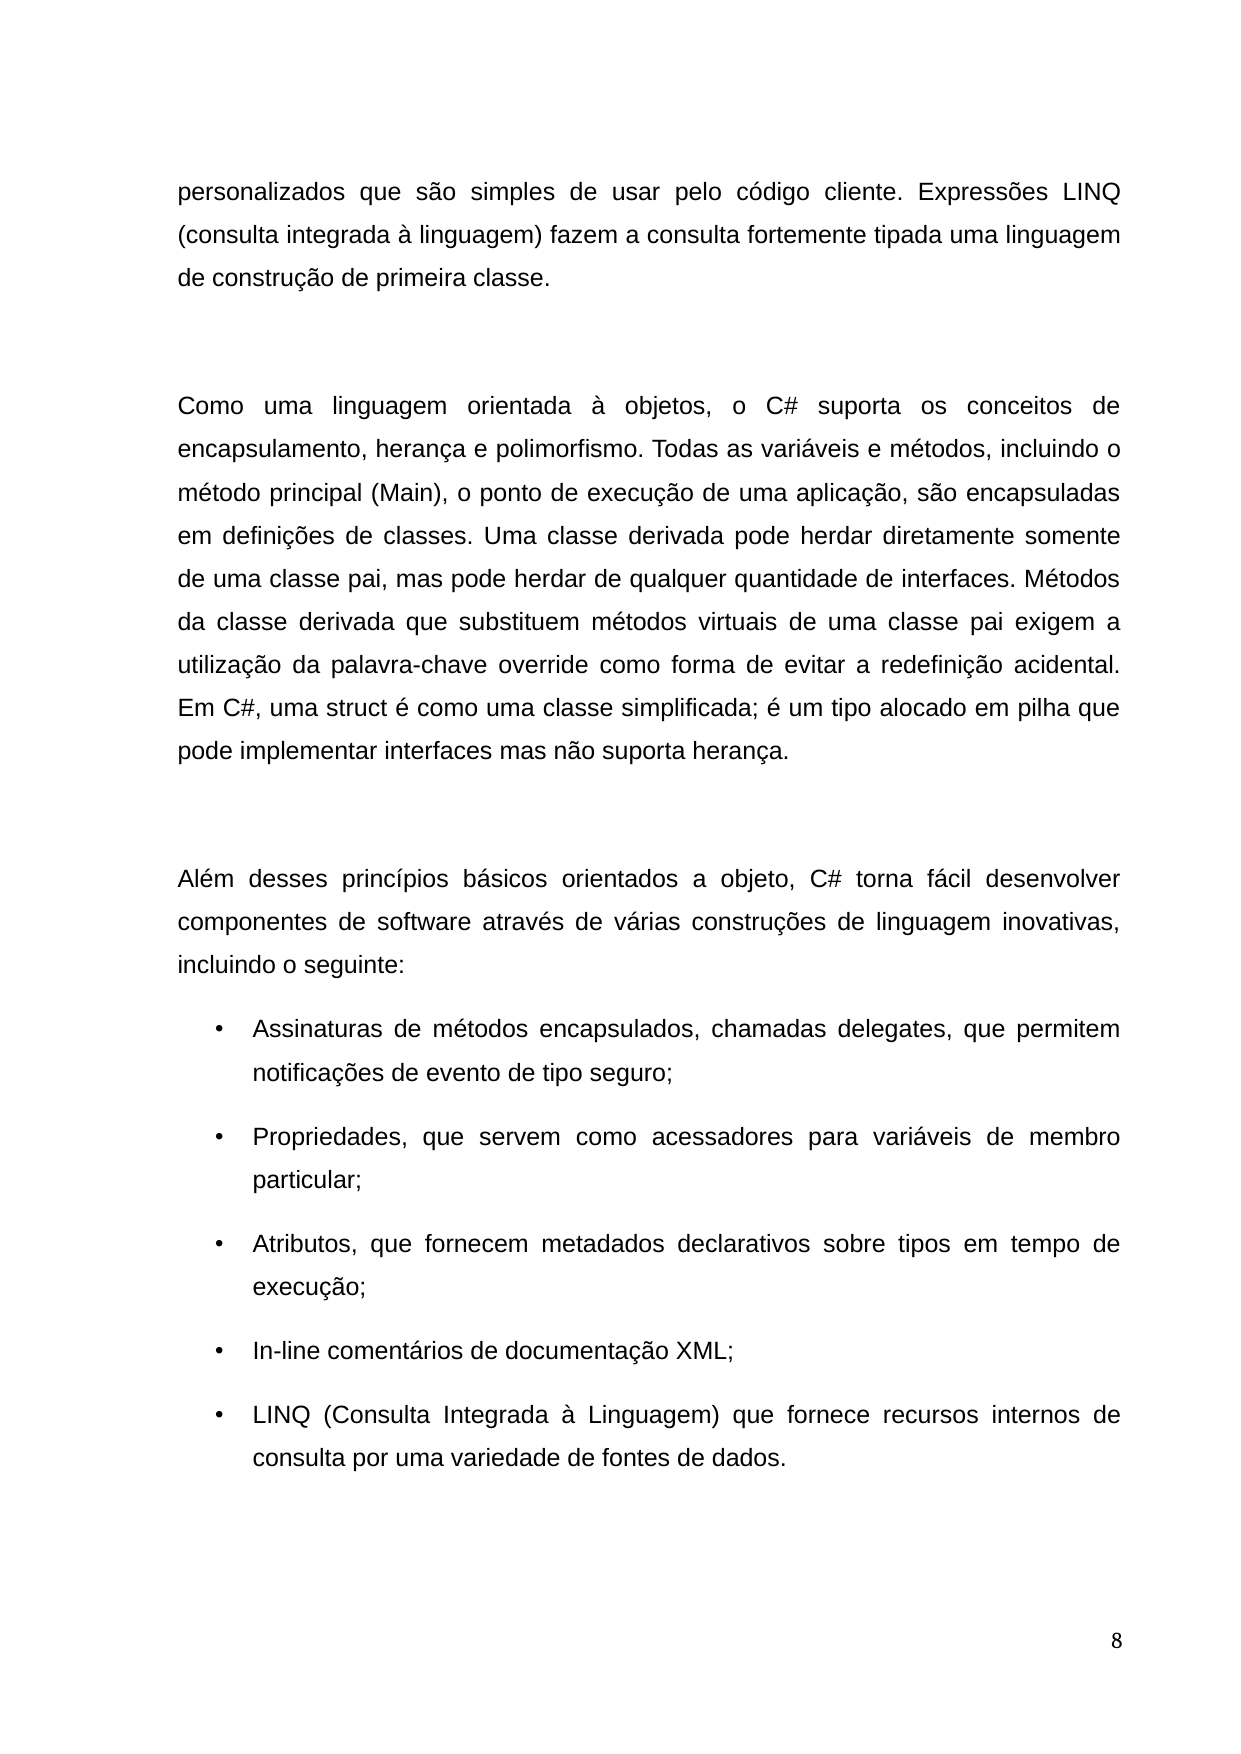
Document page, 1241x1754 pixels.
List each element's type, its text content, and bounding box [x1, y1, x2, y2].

text Além desses princípios básicos orientados a objeto, C# torna fácil desenvolver componentes de software através de várias construções de linguagem inovativas, incluindo o seguinte: [177, 864, 1122, 979]
text Como uma linguagem orientada à objetos, o C# suporta os conceitos de encapsulamento, herança e polimorfismo. Todas as variáveis e métodos, incluindo o método principal (Main), o ponto de execução de uma aplicação, são encapsuladas em definições de classes. Uma classe derivada pode herdar diretamente somente de uma classe pai, mas pode herdar de qualquer quantidade de interfaces. Métodos da classe derivada que substituem métodos virtuais de uma classe pai exigem a utilização da palavra-chave override como forma de evitar a redefinição acidental. Em C#, uma struct é como uma classe simplificada; é um tipo alocado em pilha que pode implementar interfaces mas não suporta herança. [177, 391, 1122, 765]
list Propriedades, que servem como acessadores para variáveis de membro particular; [215, 1122, 1122, 1194]
list LINQ (Consulta Integrada à Linguagem) que fornece recursos internos de consulta por uma variedade de fontes de dados. [215, 1400, 1122, 1472]
list In-line comentários de documentação XML; [215, 1336, 1122, 1365]
list Atributos, que fornecem metadados declarativos sobre tipos em tempo de execução; [215, 1229, 1122, 1301]
list Assinaturas de métodos encapsulados, chamadas delegates, que permitem notificações de evento de tipo seguro; [215, 1014, 1122, 1086]
text personalizados que são simples de usar pelo código cliente. Expressões LINQ (consulta integrada à linguagem) fazem a consulta fortemente tipada uma linguagem de construção de primeira classe. [177, 177, 1122, 292]
